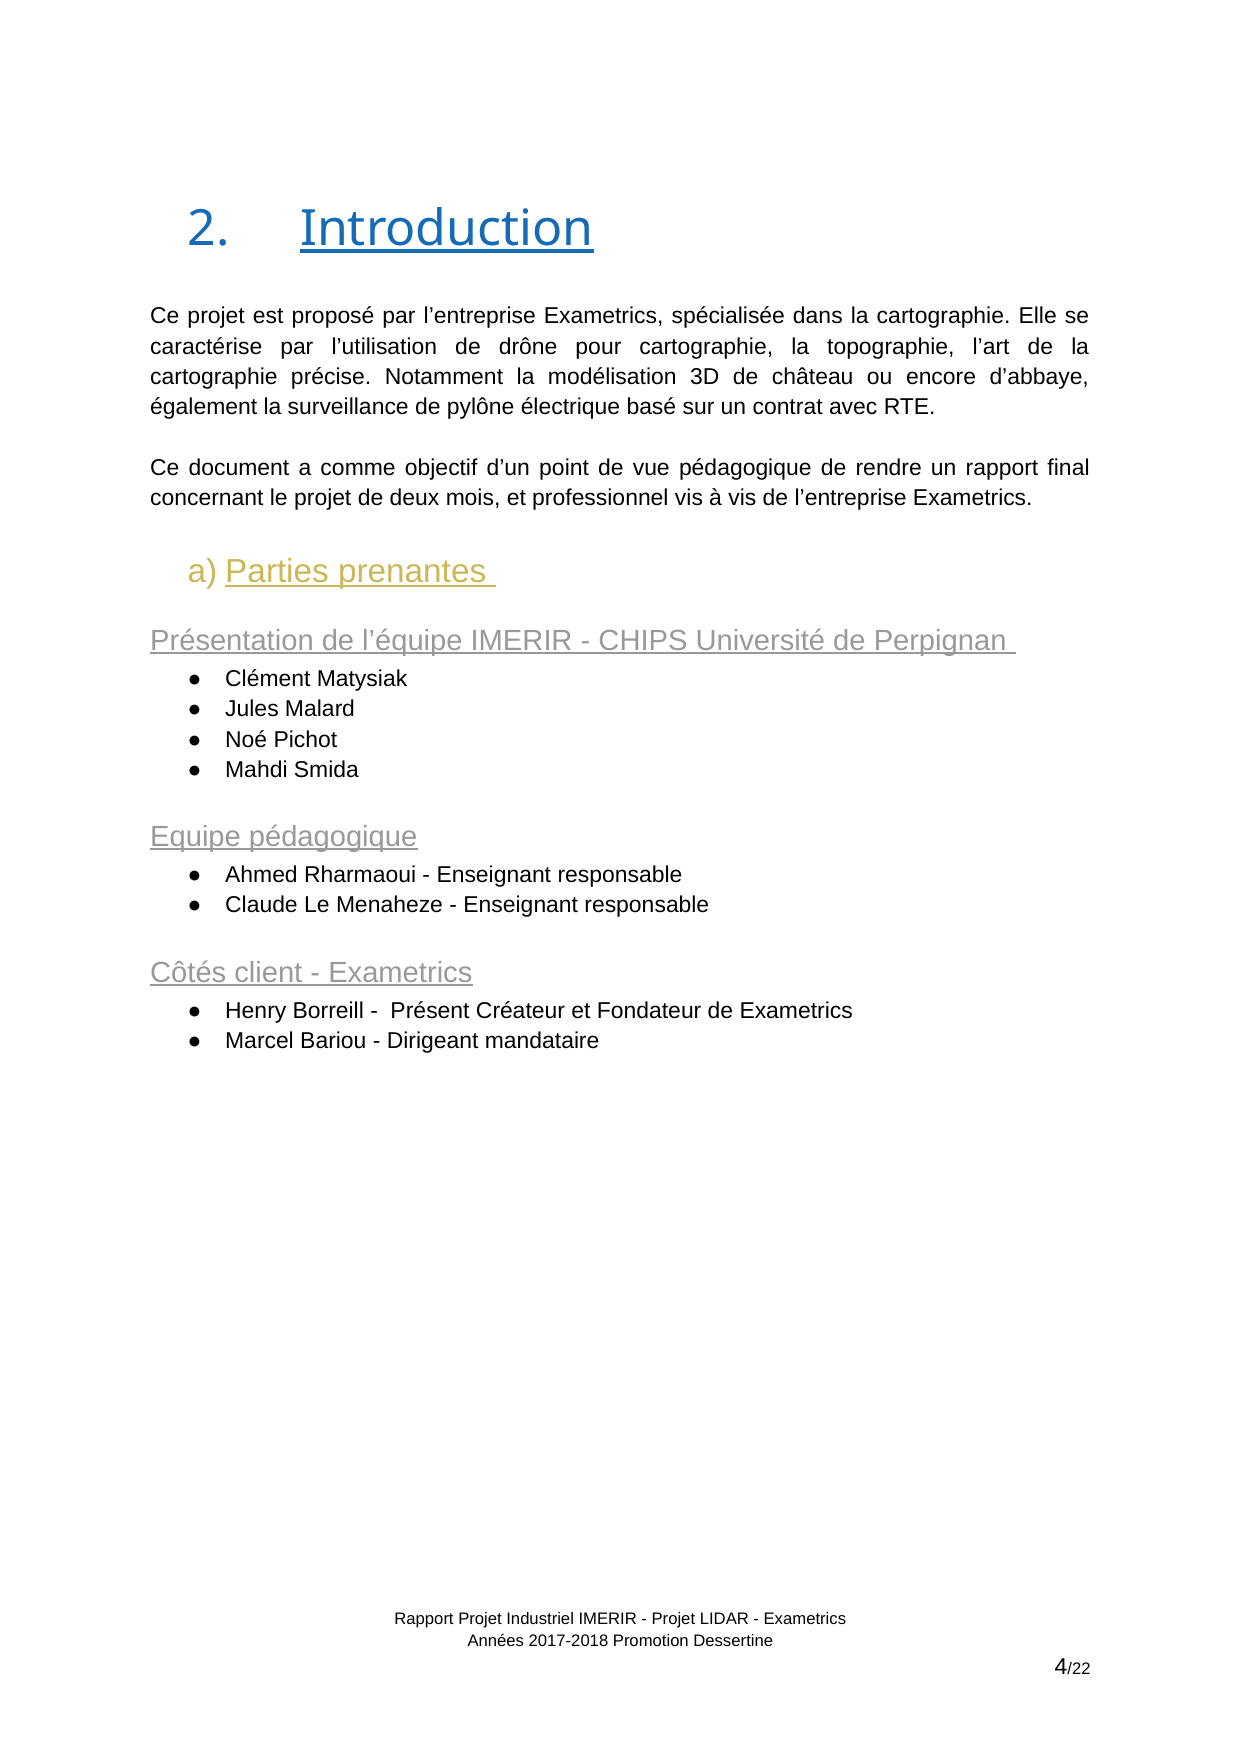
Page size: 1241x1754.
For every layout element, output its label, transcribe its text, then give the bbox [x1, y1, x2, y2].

subtitle Côtés client - Exametrics [150, 955, 1090, 988]
subtitle Parties prenantes [187, 551, 1090, 590]
list Noé Pichot [187, 726, 1090, 752]
list Mahdi Smida [187, 756, 1090, 782]
list Henry Borreill - Présent Créateur et Fondateur de Exametrics [187, 997, 1090, 1023]
list Jules Malard [187, 695, 1090, 722]
list Claude Le Menaheze - Enseignant responsable [187, 891, 1090, 918]
subtitle Equipe pédagogique [150, 819, 1090, 853]
text Ce document a comme objectif d’un point de vue pédagogique de rendre un rapport final concernant le projet de deux mois, et professionnel vis à vis de l’entreprise Exametrics. [150, 453, 1090, 510]
subtitle Présentation de l’équipe IMERIR - CHIPS Université de Perpignan [150, 623, 1090, 657]
list Ahmed Rharmaoui - Enseignant responsable [187, 861, 1090, 887]
list Marcel Bariou - Dirigeant mandataire [187, 1027, 1090, 1053]
list Clément Matysiak [187, 665, 1090, 691]
subtitle Introduction [187, 192, 1090, 260]
text Ce projet est proposé par l’entreprise Exametrics, spécialisée dans la cartographie. Elle se caractérise par l’utilisation de drône pour cartographie, la topographie, l’art de la cartographie précise. Notamment la modélisation 3D de château ou encore d’abbaye, également la surveillance de pylône électrique basé sur un contrat avec RTE. [150, 302, 1090, 419]
